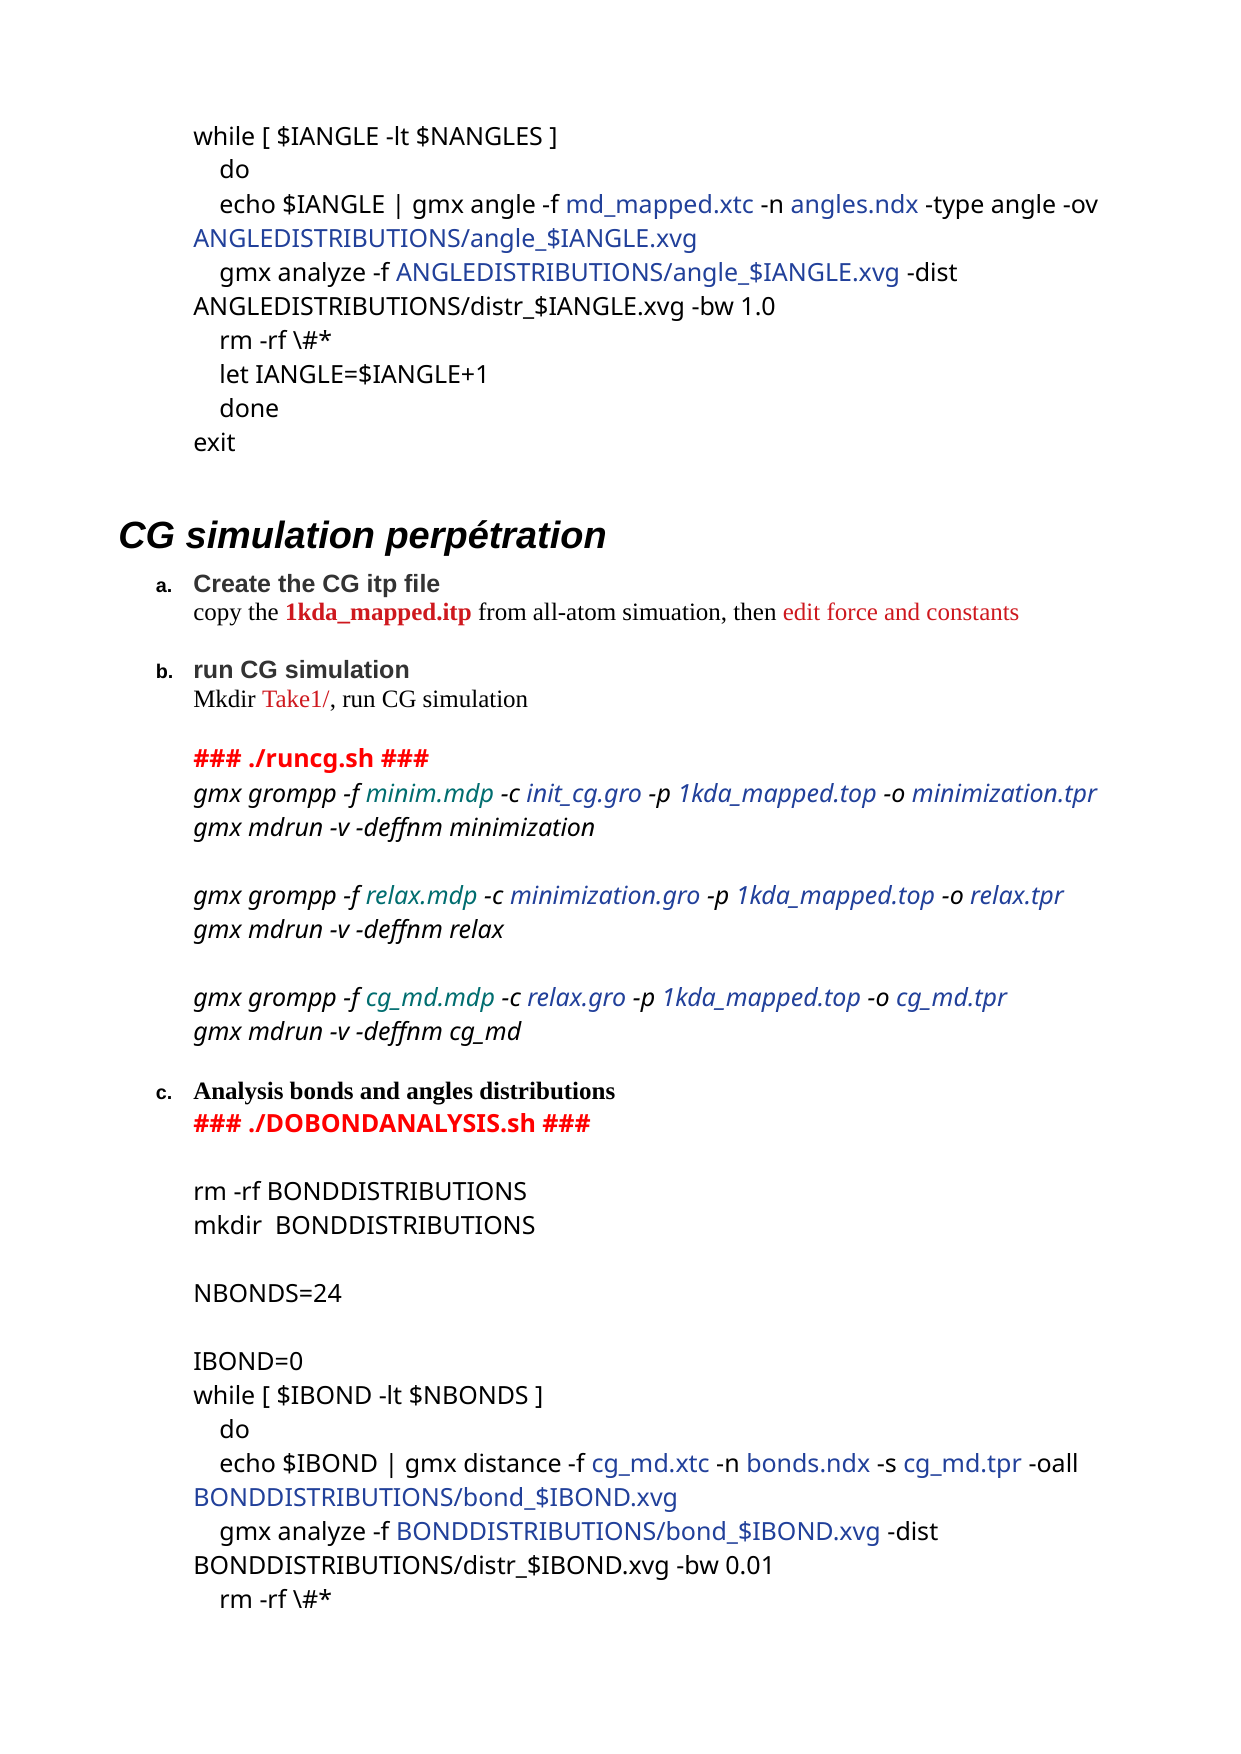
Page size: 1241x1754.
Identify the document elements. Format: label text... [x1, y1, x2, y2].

list Create the CG itp file [156, 569, 1122, 597]
text NBONDS=24 [193, 1276, 1122, 1309]
text gmx mdrun -v -deffnm relax [193, 911, 1122, 946]
list Analysis bonds and angles distributions [156, 1076, 1122, 1105]
text gmx mdrun -v -deffnm cg_md [193, 1014, 1122, 1048]
text do [193, 152, 1122, 186]
text echo $IBOND | gmx distance -f cg_md.xtc -n bonds.ndx -s cg_md.tpr -oall BONDDISTRIBUTIONS/bond_$IBOND.xvg [193, 1446, 1122, 1514]
text ### ./runcg.sh ### [193, 741, 1122, 775]
text do [193, 1412, 1122, 1446]
text gmx grompp -f cg_md.mdp -c relax.gro -p 1kda_mapped.top -o cg_md.tpr [193, 979, 1122, 1014]
text gmx grompp -f minim.mdp -c init_cg.gro -p 1kda_mapped.top -o minimization.tpr [193, 775, 1122, 809]
text gmx mdrun -v -deffnm minimization [193, 809, 1122, 843]
text IBOND=0 [193, 1344, 1122, 1378]
list run CG simulation [156, 655, 1122, 684]
text let IANGLE=$IANGLE+1 [193, 357, 1122, 391]
text rm -rf \#* [193, 1582, 1122, 1616]
text exit [193, 425, 1122, 459]
text Mkdir Take1/, run CG simulation [193, 684, 1122, 712]
text rm -rf BONDDISTRIBUTIONS [193, 1173, 1122, 1207]
text while [ $IBOND -lt $NBONDS ] [193, 1378, 1122, 1412]
text rm -rf \#* [193, 322, 1122, 357]
text copy the 1kda_mapped.itp from all-atom simuation, then edit force and constants [193, 597, 1122, 626]
text mkdir BONDDISTRIBUTIONS [193, 1207, 1122, 1241]
text done [193, 391, 1122, 425]
subtitle CG simulation perpétration [118, 512, 1122, 556]
text ### ./DOBONDANALYSIS.sh ### [193, 1105, 1122, 1139]
text gmx grompp -f relax.mdp -c minimization.gro -p 1kda_mapped.top -o relax.tpr [193, 877, 1122, 911]
text while [ $IANGLE -lt $NANGLES ] [193, 118, 1122, 152]
text gmx analyze -f ANGLEDISTRIBUTIONS/angle_$IANGLE.xvg -dist ANGLEDISTRIBUTIONS/distr_$IANGLE.xvg -bw 1.0 [193, 254, 1122, 322]
text gmx analyze -f BONDDISTRIBUTIONS/bond_$IBOND.xvg -dist BONDDISTRIBUTIONS/distr_$IBOND.xvg -bw 0.01 [193, 1514, 1122, 1582]
text echo $IANGLE | gmx angle -f md_mapped.xtc -n angles.ndx -type angle -ov ANGLEDISTRIBUTIONS/angle_$IANGLE.xvg [193, 186, 1122, 254]
